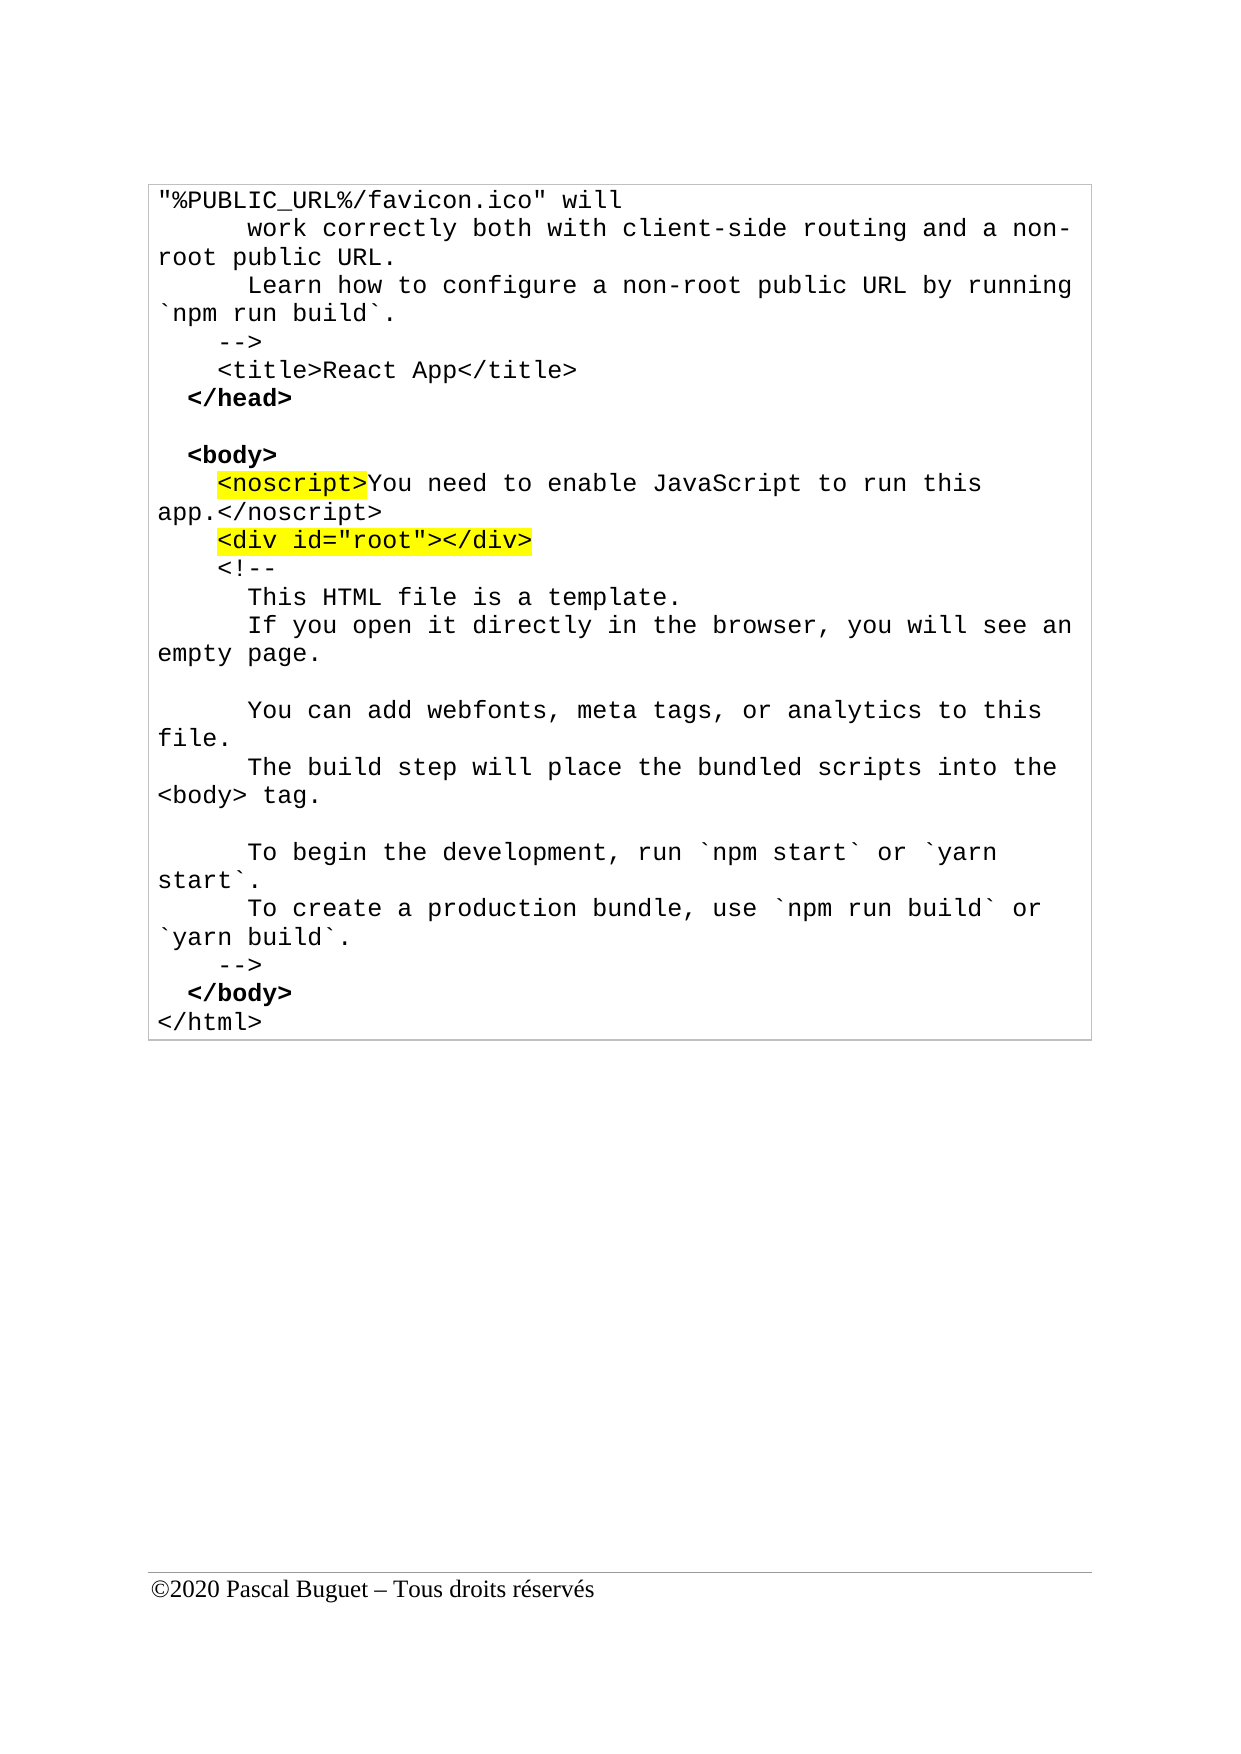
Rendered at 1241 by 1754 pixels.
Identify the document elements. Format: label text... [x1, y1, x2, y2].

text "%PUBLIC_URL%/favicon.ico" will work correctly both with client-side routing and a non-root public URL. Learn how to configure a non-root public URL by running `npm run build`. --> <title>React App</title> </head> [149, 185, 1091, 411]
text <body> <noscript>You need to enable JavaScript to run this app.</noscript> <div id="root"></div> <!-- This HTML file is a template. If you open it directly in the browser, you will see an empty page. You can add webfonts, meta tags, or analytics to this file. The build step will place the bundled scripts into the <body> tag. To begin the development, run `npm start` or `yarn start`. To create a production bundle, use `npm run build` or `yarn build`. --> </body> </html> [149, 411, 1091, 1039]
